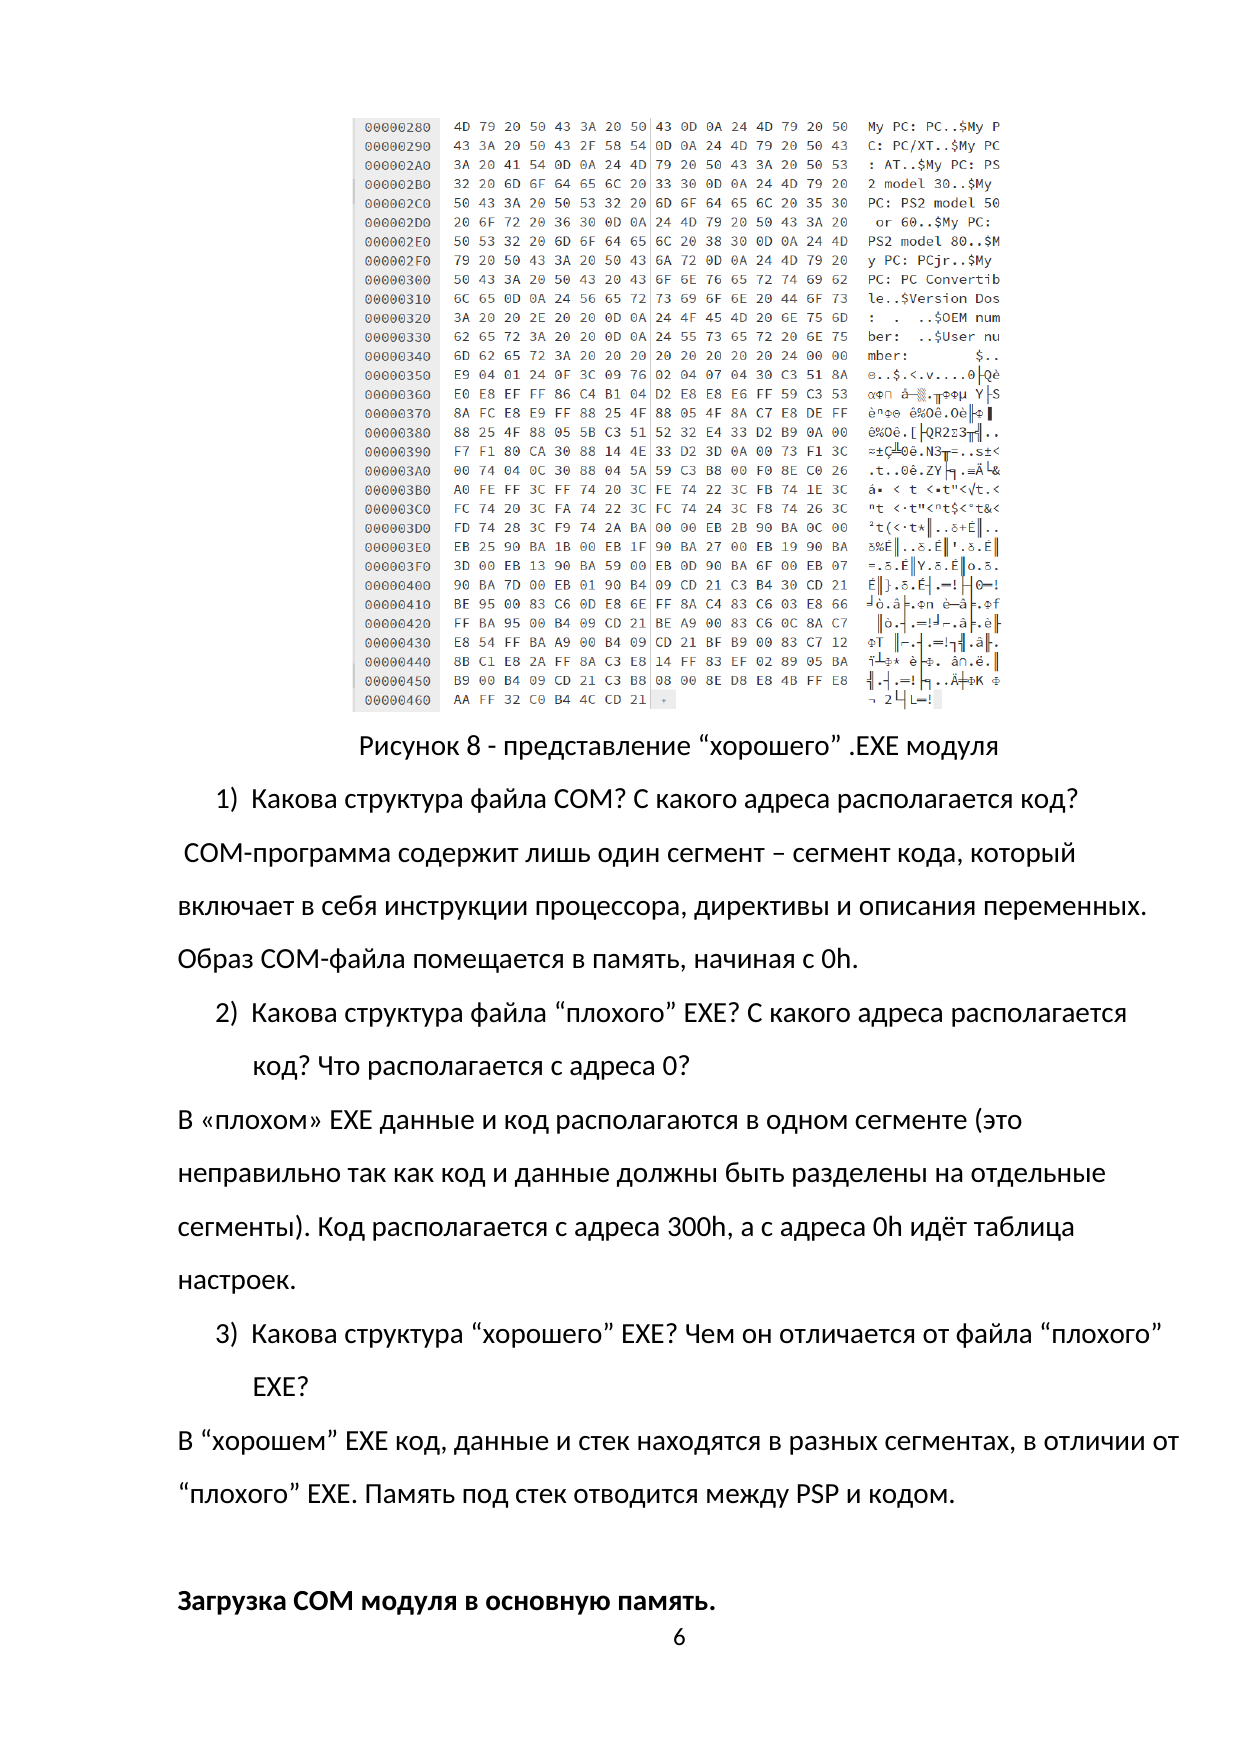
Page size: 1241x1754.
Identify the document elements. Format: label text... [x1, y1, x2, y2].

text В “хорошем” ЕХЕ код, данные и стек находятся в разных сегментах, в отличии от “плохого” ЕХЕ. Память под стек отводится между PSP и кодом. [177, 1422, 1181, 1511]
list Какова структура файла “плохого” ЕХЕ? С какого адреса располагается код? Что располагается с адреса 0? [215, 994, 1181, 1083]
text Рисунок 8 - представление “хорошего” .ЕХЕ модуля [177, 727, 1181, 762]
text В «плохом» EXE данные и код располагаются в одном сегменте (это неправильно так как код и данные должны быть разделены на отдельные сегменты). Код располагается с адреса 300h, а с адреса 0h идёт таблица настроек. [177, 1101, 1181, 1297]
text Загрузка СОМ модуля в основную память. [177, 1582, 1181, 1617]
list Какова структура “хорошего” ЕХЕ? Чем он отличается от файла “плохого” ЕХЕ? [215, 1315, 1181, 1404]
text COM-программа содержит лишь один сегмент – сегмент кода, который включает в себя инструкции процессора, директивы и описания переменных. Образ COM-файла помещается в память, начиная с 0h. [177, 834, 1181, 976]
list Какова структура файла СОМ? С какого адреса располагается код? [215, 780, 1181, 816]
picture [352, 118, 823, 712]
